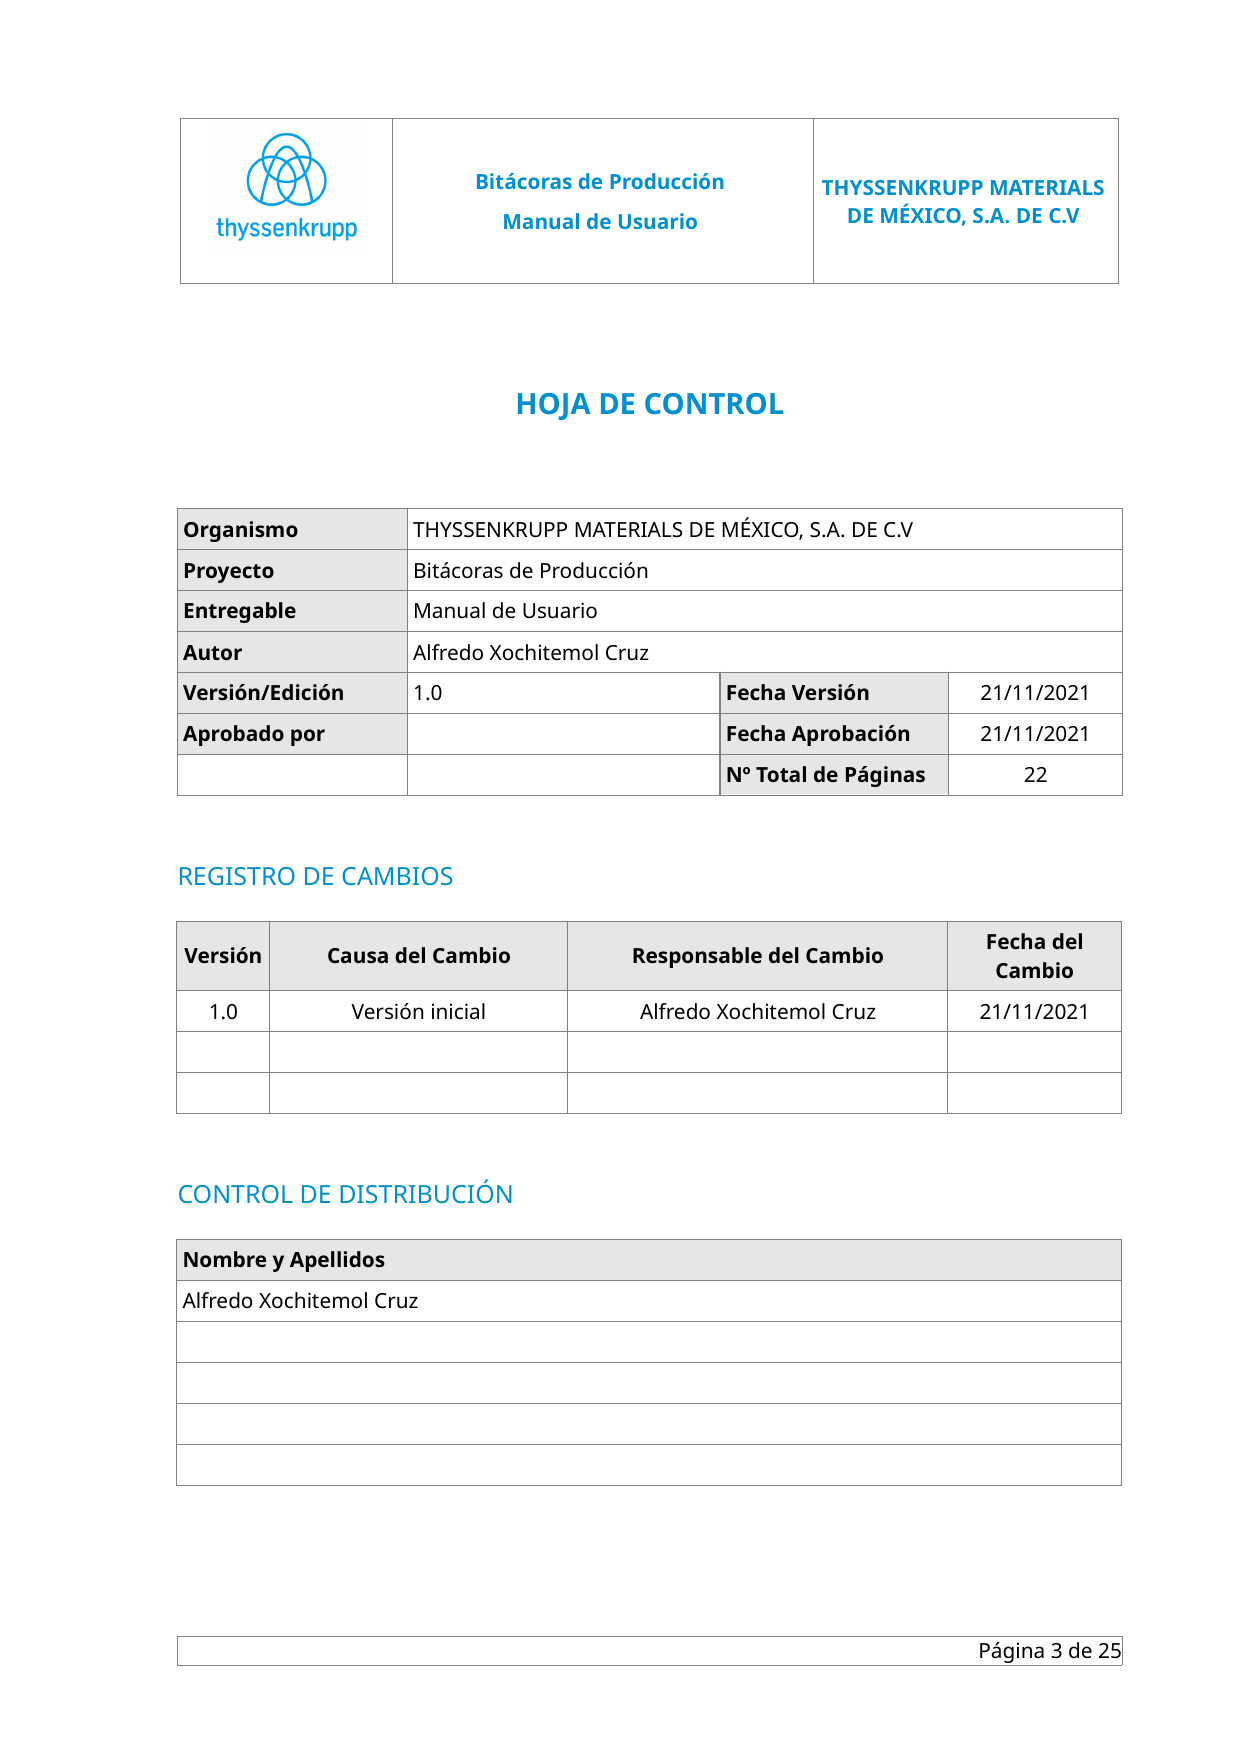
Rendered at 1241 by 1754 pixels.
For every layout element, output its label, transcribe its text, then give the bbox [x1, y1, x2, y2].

table_cell Nº Total de Páginas [721, 755, 948, 794]
table_cell [177, 1445, 1121, 1484]
table_cell [408, 714, 719, 754]
table_cell [948, 1073, 1121, 1113]
table_cell [177, 1073, 269, 1113]
table_cell Aprobado por [178, 714, 407, 754]
table_cell 21/11/2021 [949, 714, 1122, 754]
table_cell Fecha Aprobación [721, 714, 948, 754]
table_cell [270, 1032, 567, 1072]
table_cell Alfredo Xochitemol Cruz [568, 991, 947, 1031]
table_cell Alfredo Xochitemol Cruz [177, 1281, 1121, 1321]
table_cell 22 [949, 755, 1122, 794]
table_cell [177, 1363, 1121, 1403]
table_cell [568, 1073, 947, 1113]
table_cell [408, 755, 719, 794]
text HOJA DE CONTROL [177, 384, 1122, 423]
table_cell Manual de Usuario [408, 591, 1122, 631]
text REGISTRO DE CAMBIOS [177, 858, 1122, 892]
table_cell 21/11/2021 [948, 991, 1121, 1031]
table_cell 21/11/2021 [949, 673, 1122, 713]
table_cell Versión inicial [270, 991, 567, 1031]
table_cell [177, 1032, 269, 1072]
table_header THYSSENKRUPP MATERIALS DE MÉXICO, S.A. DE C.V [408, 509, 1122, 549]
table_cell Entregable [178, 591, 407, 631]
table_cell Autor [178, 632, 407, 672]
table_cell Proyecto [178, 550, 407, 590]
table_cell Alfredo Xochitemol Cruz [408, 632, 1122, 672]
table_header Causa del Cambio [270, 922, 567, 990]
table_cell [177, 1404, 1121, 1443]
table_header Versión [177, 922, 269, 990]
table_header Fecha del Cambio [948, 922, 1121, 990]
table_cell [177, 1322, 1121, 1362]
text CONTROL DE DISTRIBUCIÓN [177, 1176, 1122, 1210]
table_cell [270, 1073, 567, 1113]
table_cell [568, 1032, 947, 1072]
table_header Responsable del Cambio [568, 922, 947, 990]
table_cell 1.0 [408, 673, 719, 713]
table_header Organismo [178, 509, 407, 549]
table_cell Fecha Versión [721, 673, 948, 713]
table_cell [948, 1032, 1121, 1072]
table_cell 1.0 [177, 991, 269, 1031]
table_cell [178, 755, 407, 794]
table_cell Bitácoras de Producción [408, 550, 1122, 590]
table_cell Versión/Edición [178, 673, 407, 713]
table_header Nombre y Apellidos [177, 1240, 1121, 1280]
